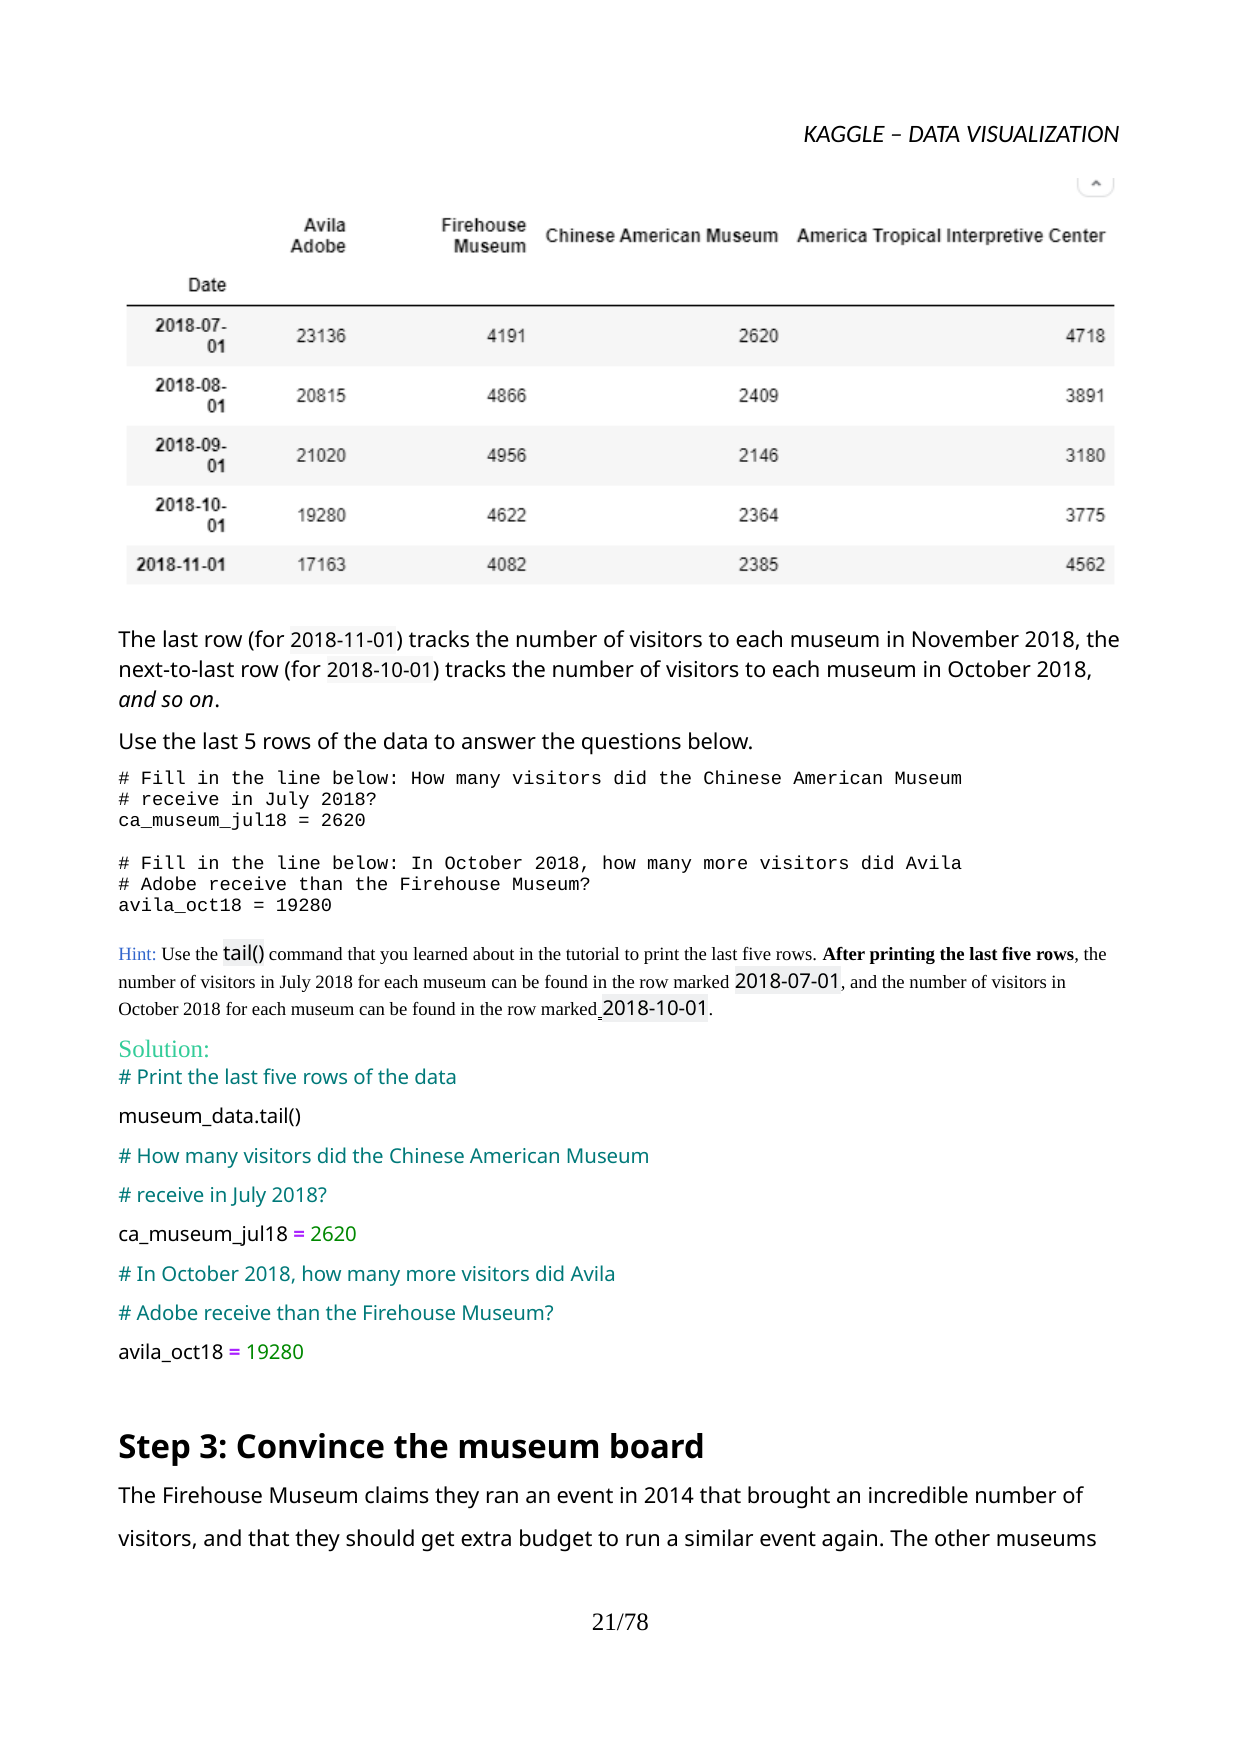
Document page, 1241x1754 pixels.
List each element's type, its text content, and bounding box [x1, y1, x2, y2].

text # Fill in the line below: In October 2018, how many more visitors did Avila [118, 853, 1122, 875]
text Hint: Use the tail() command that you learned about in the tutorial to print the last five rows. After printing the last five rows, the number of visitors in July 2018 for each museum can be found in the row marked 2018-07-01, and the number of visitors in October 2018 for each museum can be found in the row marked 2018-10-01. [118, 938, 1122, 1022]
text avila_oct18 = 19280 [118, 1338, 1122, 1366]
text # receive in July 2018? [118, 1181, 1122, 1208]
text # receive in July 2018? [118, 790, 1122, 811]
subtitle Step 3: Convince the museum board [118, 1423, 1122, 1468]
text ca_museum_jul18 = 2620 [118, 811, 1122, 832]
text # In October 2018, how many more visitors did Avila [118, 1259, 1122, 1287]
text Solution: [118, 1034, 1122, 1063]
text Use the last 5 rows of the data to answer the questions below. [118, 726, 1122, 756]
text avila_oct18 = 19280 [118, 896, 1122, 917]
picture [118, 178, 1122, 604]
text # Adobe receive than the Firehouse Museum? [118, 875, 1122, 896]
text # Fill in the line below: How many visitors did the Chinese American Museum [118, 768, 1122, 790]
text # How many visitors did the Chinese American Museum [118, 1141, 1122, 1169]
text # Adobe receive than the Firehouse Museum? [118, 1298, 1122, 1326]
text The Firehouse Museum claims they ran an event in 2014 that brought an incredible number of visitors, and that they should get extra budget to run a similar event again. The other museums [118, 1481, 1122, 1553]
text museum_data.tail() [118, 1102, 1122, 1130]
text The last row (for 2018-11-01) tracks the number of visitors to each museum in November 2018, the next-to-last row (for 2018-10-01) tracks the number of visitors to each museum in October 2018, and so on. [118, 624, 1122, 714]
text # Print the last five rows of the data [118, 1063, 1122, 1091]
text ca_museum_jul18 = 2620 [118, 1220, 1122, 1248]
